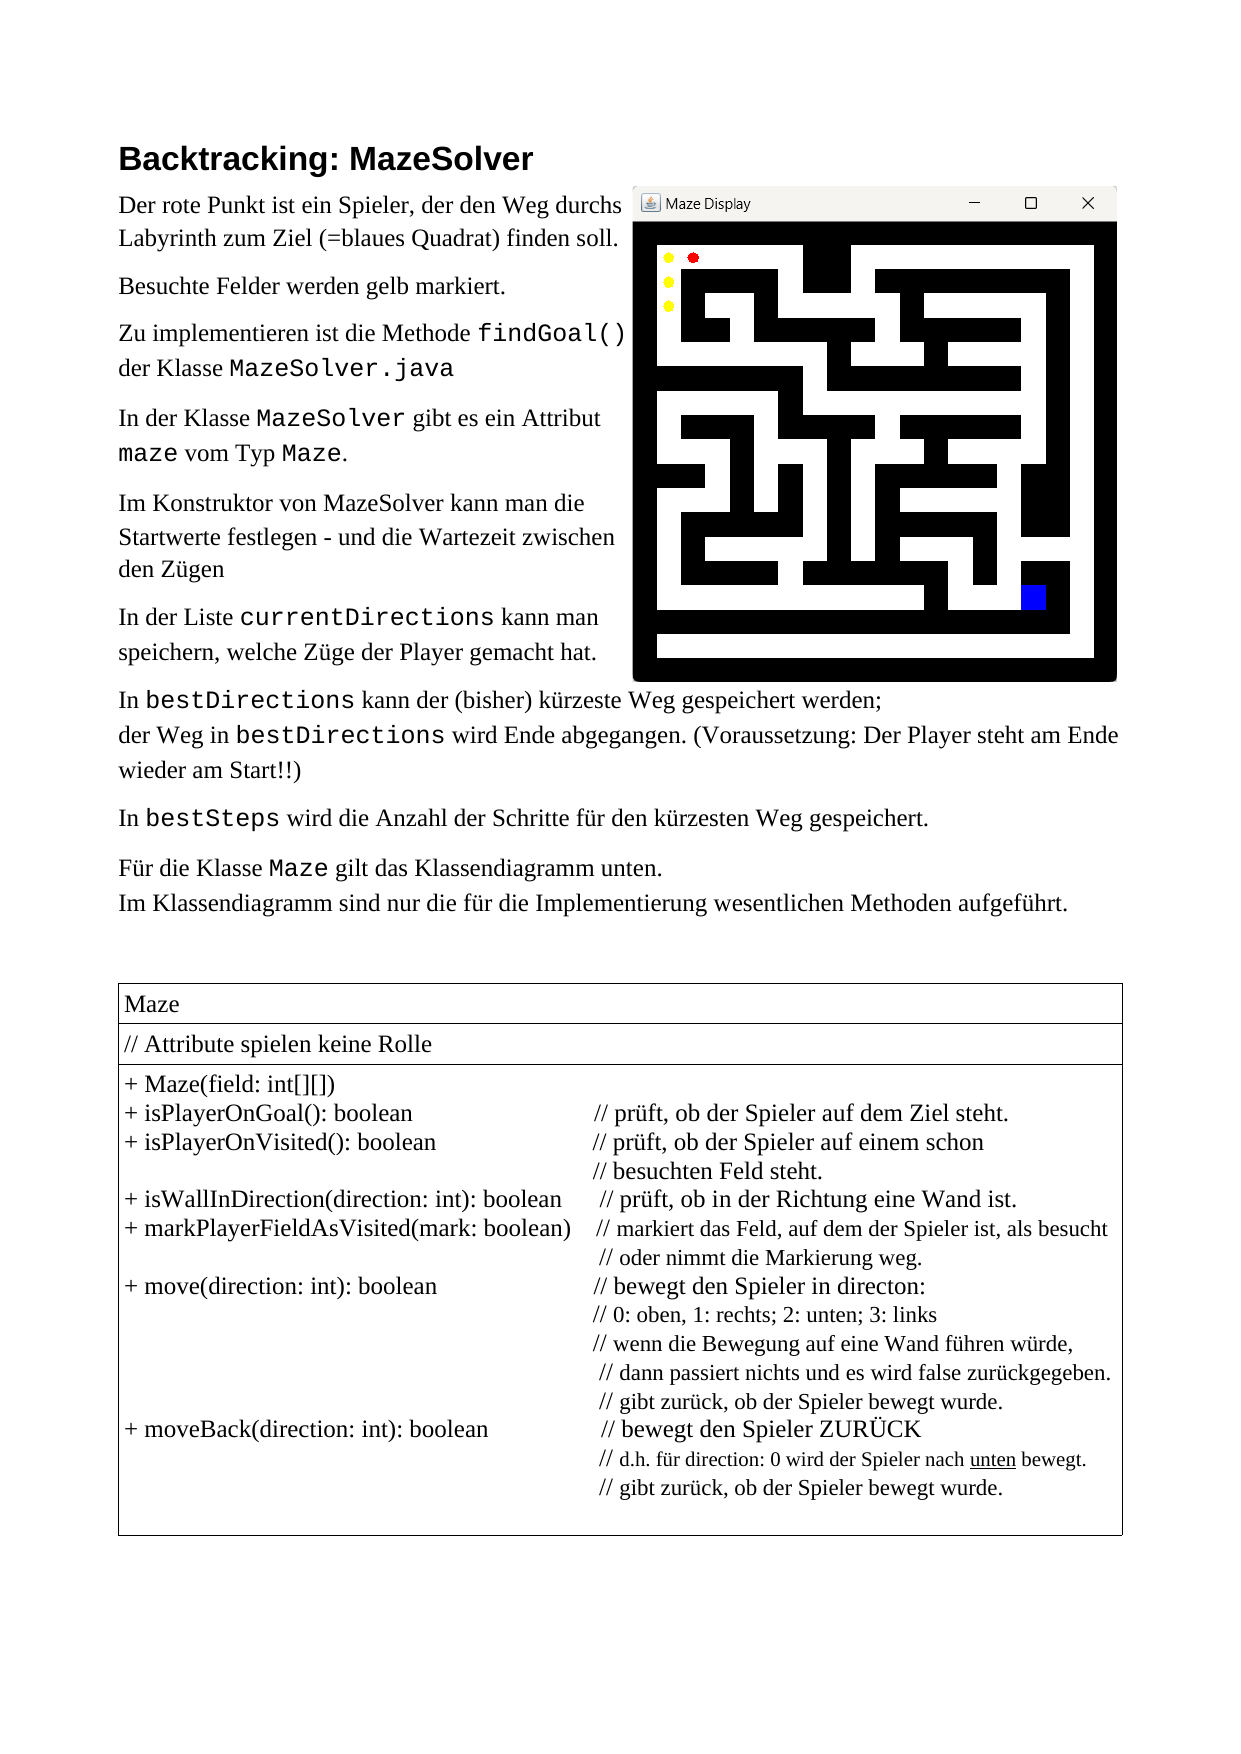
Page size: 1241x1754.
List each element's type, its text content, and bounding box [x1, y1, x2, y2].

text Für die Klasse Maze gilt das Klassendiagramm unten. Im Klassendiagramm sind nur die für die Implementierung wesentlichen Methoden aufgeführt. [118, 853, 1122, 917]
table_cell + Maze(field: int[][]) + isPlayerOnGoal(): boolean // prüft, ob der Spieler auf dem Ziel steht. + isPlayerOnVisited(): boolean // prüft, ob der Spieler auf einem schon // besuchten Feld steht. + isWallInDirection(direction: int): boolean // prüft, ob in der Richtung eine Wand ist. + markPlayerFieldAsVisited(mark: boolean) // markiert das Feld, auf dem der Spieler ist, als besucht // oder nimmt die Markierung weg. + move(direction: int): boolean // bewegt den Spieler in directon: // 0: oben, 1: rechts; 2: unten; 3: links // wenn die Bewegung auf eine Wand führen würde, // dann passiert nichts und es wird false zurückgegeben. // gibt zurück, ob der Spieler bewegt wurde. + moveBack(direction: int): boolean // bewegt den Spieler ZURÜCK // d.h. für direction: 0 wird der Spieler nach unten bewegt. // gibt zurück, ob der Spieler bewegt wurde. [119, 1065, 1122, 1535]
text Im Konstruktor von MazeSolver kann man die Startwerte festlegen - und die Wartezeit zwischen den Zügen [118, 488, 632, 583]
table_cell // Attribute spielen keine Rolle [119, 1024, 1122, 1064]
subtitle Backtracking: MazeSolver [118, 139, 1122, 178]
text In der Klasse MazeSolver gibt es ein Attribut maze vom Typ Maze. [118, 403, 632, 469]
text Besuchte Felder werden gelb markiert. [118, 271, 632, 299]
text In bestSteps wird die Anzahl der Schritte für den kürzesten Weg gespeichert. [118, 803, 1122, 833]
text In der Liste currentDirections kann man speichern, welche Züge der Player gemacht hat. [118, 602, 632, 666]
text Zu implementieren ist die Methode findGoal() der Klasse MazeSolver.java [118, 318, 632, 384]
picture [632, 186, 1117, 682]
text Der rote Punkt ist ein Spieler, der den Weg durchs Labyrinth zum Ziel (=blaues Quadrat) finden soll. [118, 190, 632, 252]
text In bestDirections kann der (bisher) kürzeste Weg gespeichert werden; der Weg in bestDirections wird Ende abgegangen. (Voraussetzung: Der Player steht am Ende wieder am Start!!) [118, 685, 1122, 784]
table_header Maze [119, 984, 1122, 1023]
